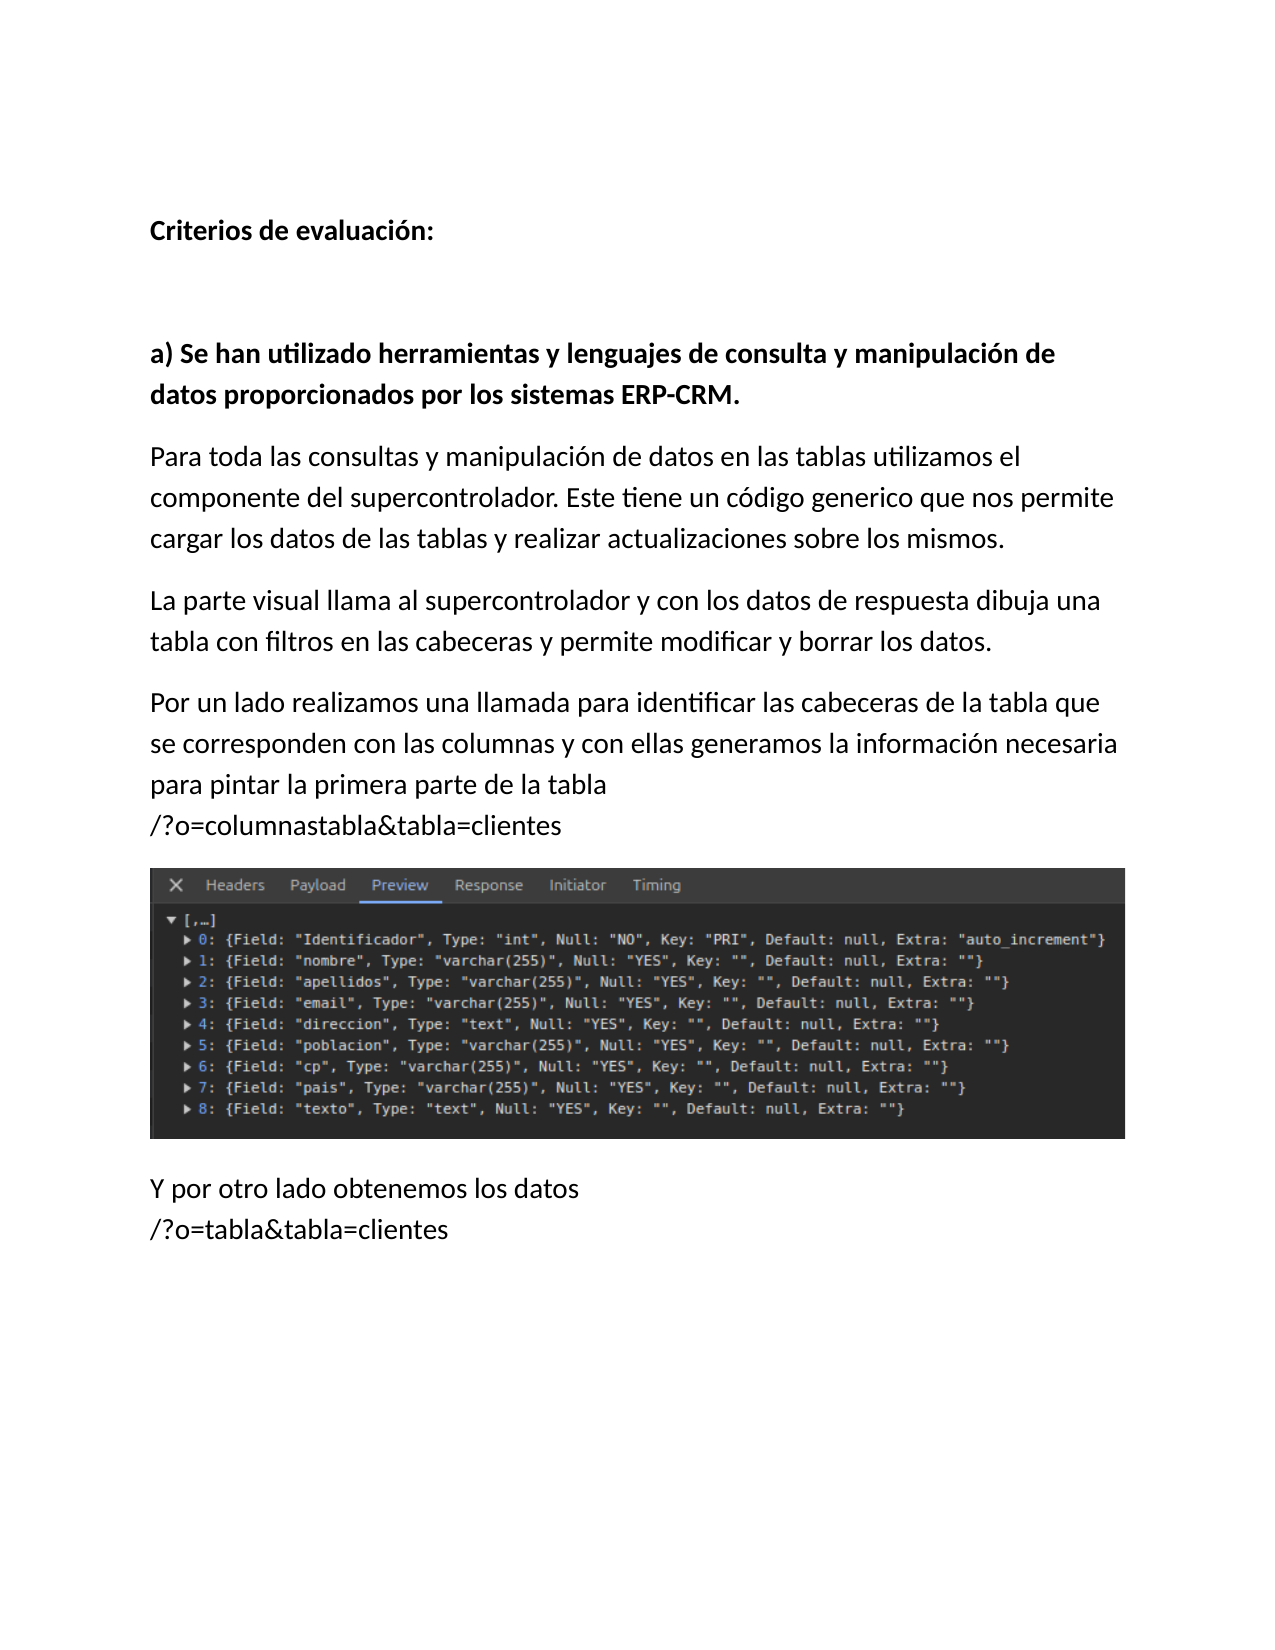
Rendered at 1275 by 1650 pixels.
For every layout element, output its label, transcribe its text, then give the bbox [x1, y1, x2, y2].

text a) Se han utilizado herramientas y lenguajes de consulta y manipulación de datos proporcionados por los sistemas ERP-CRM. [150, 335, 1125, 412]
text Por un lado realizamos una llamada para identificar las cabeceras de la tabla que se corresponden con las columnas y con ellas generamos la información necesaria para pintar la primera parte de la tabla /?o=columnastabla&tabla=clientes [150, 684, 1125, 843]
text La parte visual llama al supercontrolador y con los datos de respuesta dibuja una tabla con filtros en las cabeceras y permite modificar y borrar los datos. [150, 582, 1125, 658]
text Para toda las consultas y manipulación de datos en las tablas utilizamos el componente del supercontrolador. Este tiene un código generico que nos permite cargar los datos de las tablas y realizar actualizaciones sobre los mismos. [150, 438, 1125, 556]
text Criterios de evaluación: [150, 212, 1125, 247]
text Y por otro lado obtenemos los datos /?o=tabla&tabla=clientes [150, 1139, 1125, 1247]
picture [150, 868, 1125, 1139]
